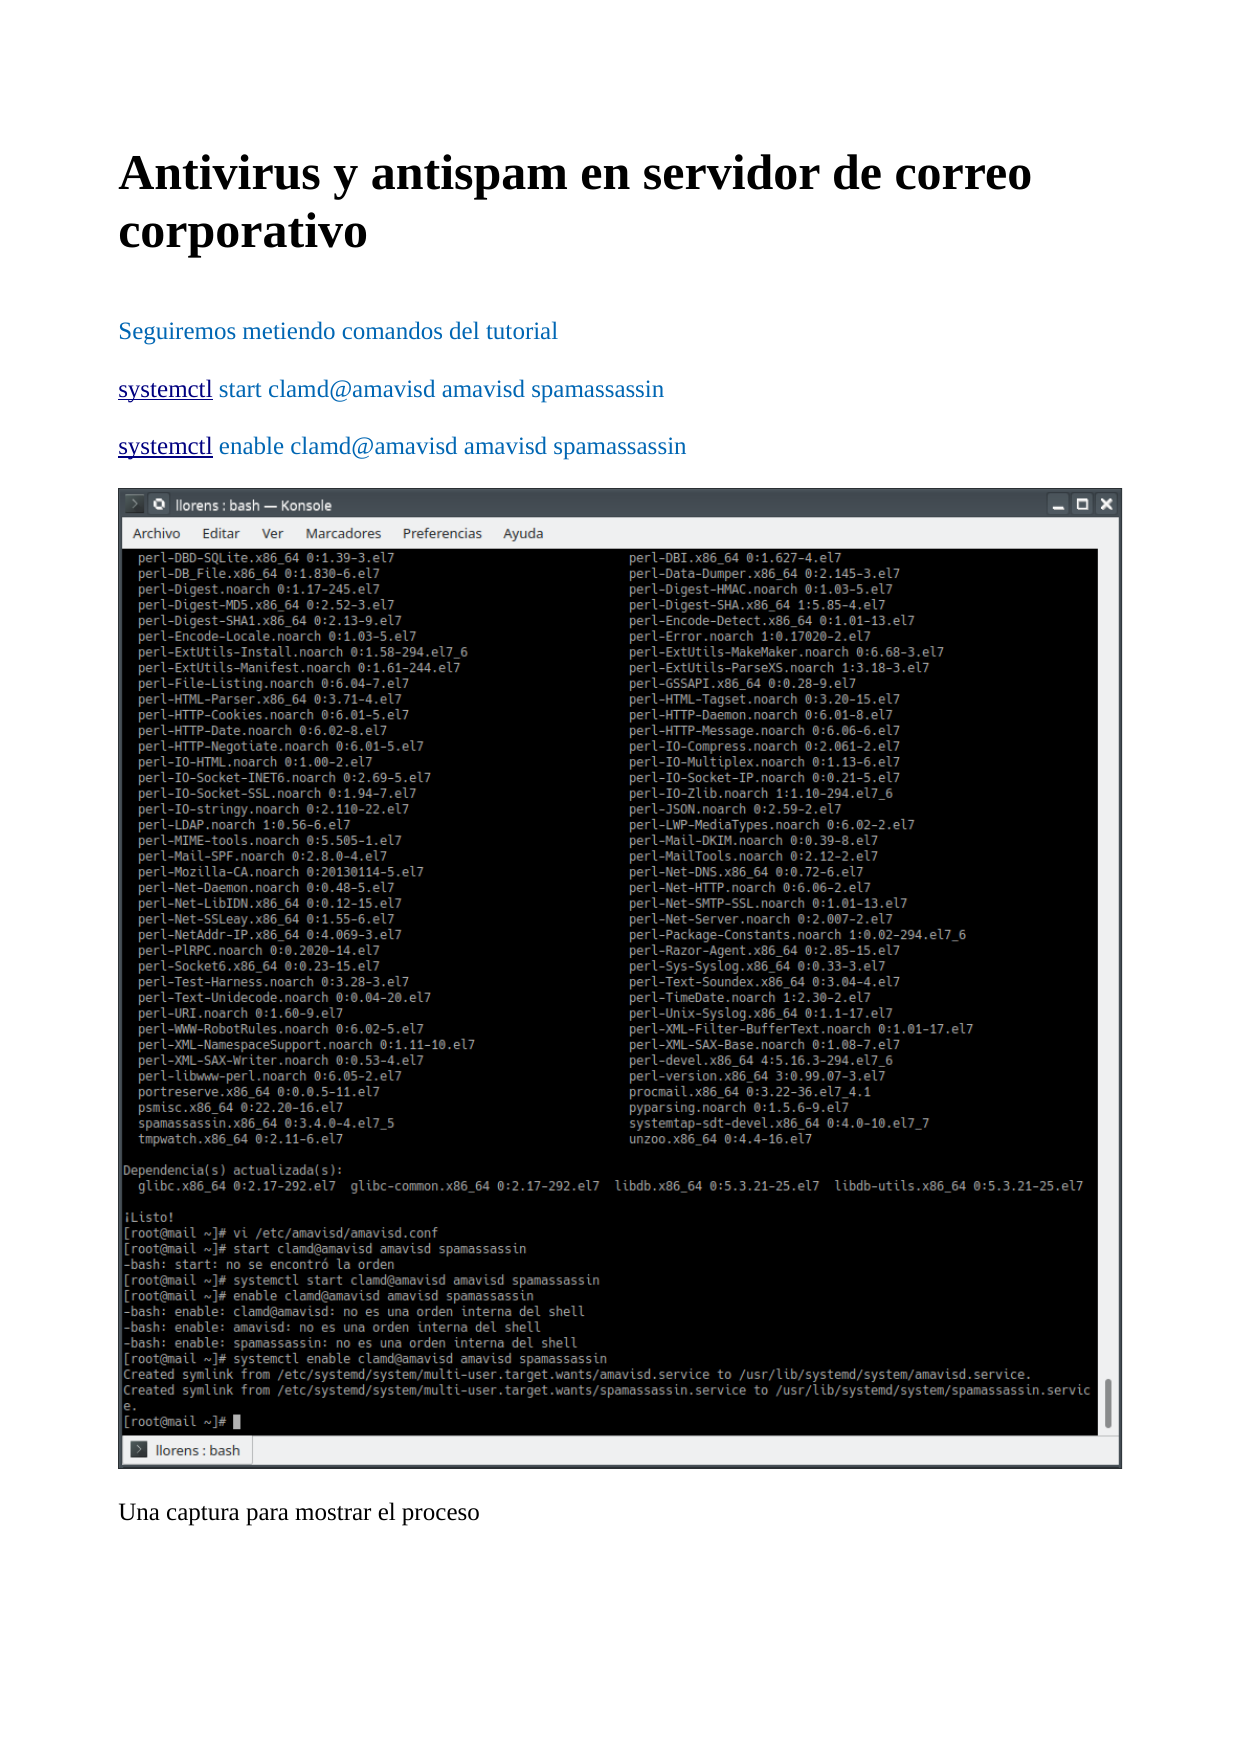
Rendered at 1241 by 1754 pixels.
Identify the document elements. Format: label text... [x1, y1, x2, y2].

text systemctl start clamd@amavisd amavisd spamassassin [118, 374, 1122, 403]
text systemctl enable clamd@amavisd amavisd spamassassin [118, 431, 1122, 460]
text Seguiremos metiendo comandos del tutorial [118, 316, 1122, 345]
picture [118, 488, 1123, 1469]
text Una captura para mostrar el proceso [118, 1497, 1122, 1526]
